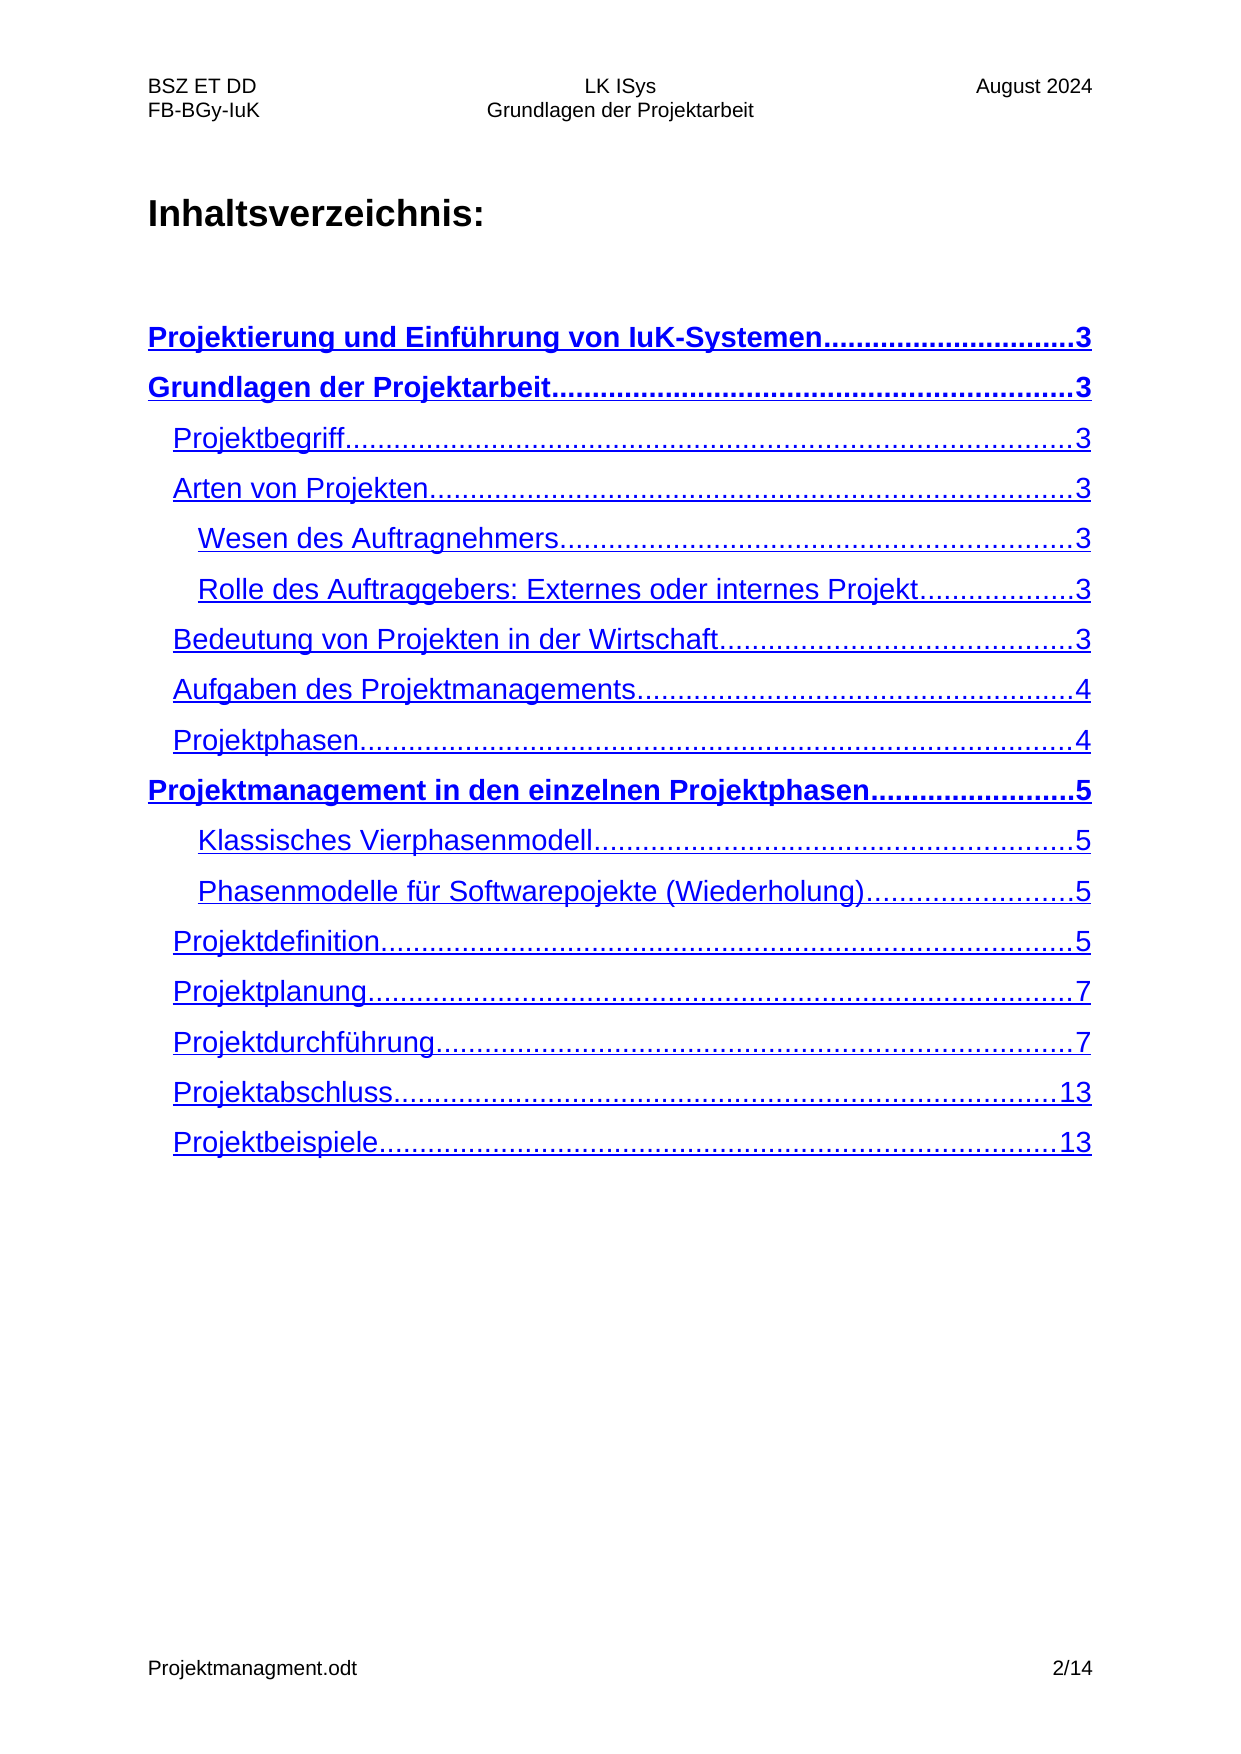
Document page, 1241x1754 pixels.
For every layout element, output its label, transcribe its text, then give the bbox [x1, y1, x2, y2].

text Rolle des Auftraggebers: Externes oder internes Projekt 3 [198, 572, 1092, 605]
text Projektmanagement in den einzelnen Projektphasen 5 [148, 773, 1092, 802]
text Aufgaben des Projektmanagements 4 [173, 672, 1092, 706]
text Phasenmodelle für Softwarepojekte (Wiederholung) 5 [198, 874, 1092, 907]
text Projektbegriff 3 [173, 421, 1092, 454]
text Wesen des Auftragnehmers 3 [198, 521, 1092, 555]
text Projektabschluss 13 [173, 1075, 1092, 1104]
text Projektdurchführung 7 [173, 1024, 1092, 1058]
text Projektplanung 7 [173, 974, 1092, 1008]
text Bedeutung von Projekten in der Wirtschaft 3 [173, 622, 1092, 656]
text Projektierung und Einführung von IuK-Systemen 3 [148, 320, 1092, 349]
text Inhaltsverzeichnis: [148, 191, 1092, 234]
text Klassisches Vierphasenmodell 5 [198, 823, 1092, 857]
text Projektdefinition 5 [173, 924, 1092, 957]
text Grundlagen der Projektarbeit 3 [148, 371, 1092, 400]
text Projektbeispiele 13 [173, 1125, 1092, 1154]
text Projektphasen 4 [173, 723, 1092, 756]
text Arten von Projekten 3 [173, 471, 1092, 505]
